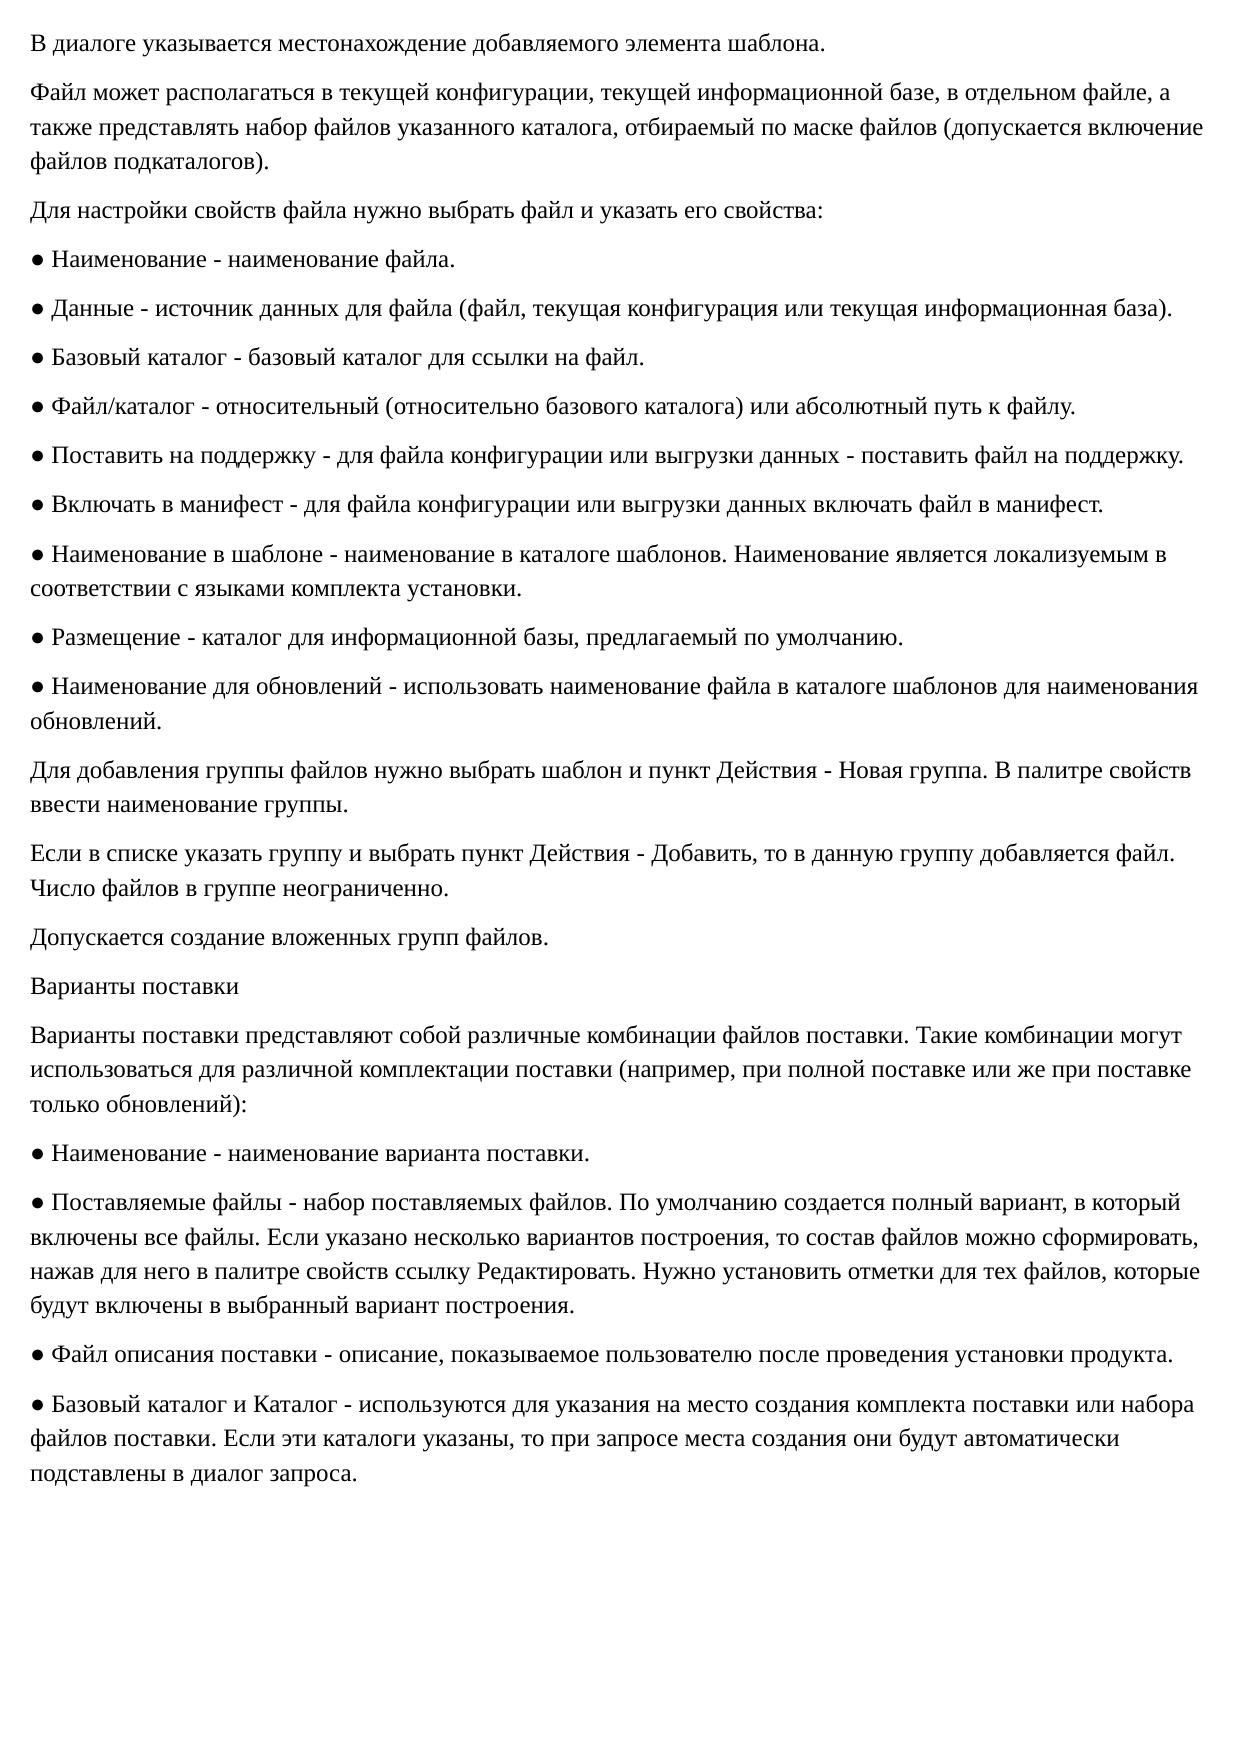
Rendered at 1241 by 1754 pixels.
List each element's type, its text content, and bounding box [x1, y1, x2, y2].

text Если в списке указать группу и выбрать пункт Действия ‑ Добавить, то в данную группу добавляется файл. Число файлов в группе неограниченно. [30, 838, 1211, 902]
text ● Наименование ‑ наименование варианта поставки. [30, 1138, 1211, 1167]
text ● Поставляемые файлы ‑ набор поставляемых файлов. По умолчанию создается полный вариант, в который включены все файлы. Если указано несколько вариантов построения, то состав файлов можно сформировать, нажав для него в палитре свойств ссылку Редактировать. Нужно установить отметки для тех файлов, которые будут включены в выбранный вариант построения. [30, 1187, 1211, 1319]
text ● Наименование в шаблоне ‑ наименование в каталоге шаблонов. Наименование является локализуемым в соответствии с языками комплекта установки. [30, 539, 1211, 602]
text ● Файл/каталог ‑ относительный (относительно базового каталога) или абсолютный путь к файлу. [30, 391, 1211, 420]
text ● Наименование для обновлений ‑ использовать наименование файла в каталоге шаблонов для наименования обновлений. [30, 671, 1211, 734]
text ● Базовый каталог и Каталог ‑ используются для указания на место создания комплекта поставки или набора файлов поставки. Если эти каталоги указаны, то при запросе места создания они будут автоматически подставлены в диалог запроса. [30, 1389, 1211, 1486]
text Для настройки свойств файла нужно выбрать файл и указать его свойства: [30, 195, 1211, 224]
text ● Размещение ‑ каталог для информационной базы, предлагаемый по умолчанию. [30, 622, 1211, 651]
text Для добавления группы файлов нужно выбрать шаблон и пункт Действия ‑ Новая группа. В палитре свойств ввести наименование группы. [30, 755, 1211, 818]
text ● Данные ‑ источник данных для файла (файл, текущая конфигурация или текущая информационная база). [30, 293, 1211, 322]
text Варианты поставки представляют собой различные комбинации файлов поставки. Такие комбинации могут использоваться для различной комплектации поставки (например, при полной поставке или же при поставке только обновлений): [30, 1020, 1211, 1118]
text В диалоге указывается местонахождение добавляемого элемента шаблона. [30, 28, 1211, 57]
text ● Включать в манифест ‑ для файла конфигурации или выгрузки данных включать файл в манифест. [30, 489, 1211, 518]
text ● Наименование ‑ наименование файла. [30, 244, 1211, 273]
text Допускается создание вложенных групп файлов. [30, 922, 1211, 951]
text Варианты поставки [30, 971, 1211, 1000]
text ● Базовый каталог ‑ базовый каталог для ссылки на файл. [30, 342, 1211, 371]
text Файл может располагаться в текущей конфигурации, текущей информационной базе, в отдельном файле, а также представлять набор файлов указанного каталога, отбираемый по маске файлов (допускается включение файлов подкаталогов). [30, 77, 1211, 175]
text ● Поставить на поддержку ‑ для файла конфигурации или выгрузки данных ‑ поставить файл на поддержку. [30, 441, 1211, 469]
text ● Файл описания поставки ‑ описание, показываемое пользователю после проведения установки продукта. [30, 1339, 1211, 1368]
